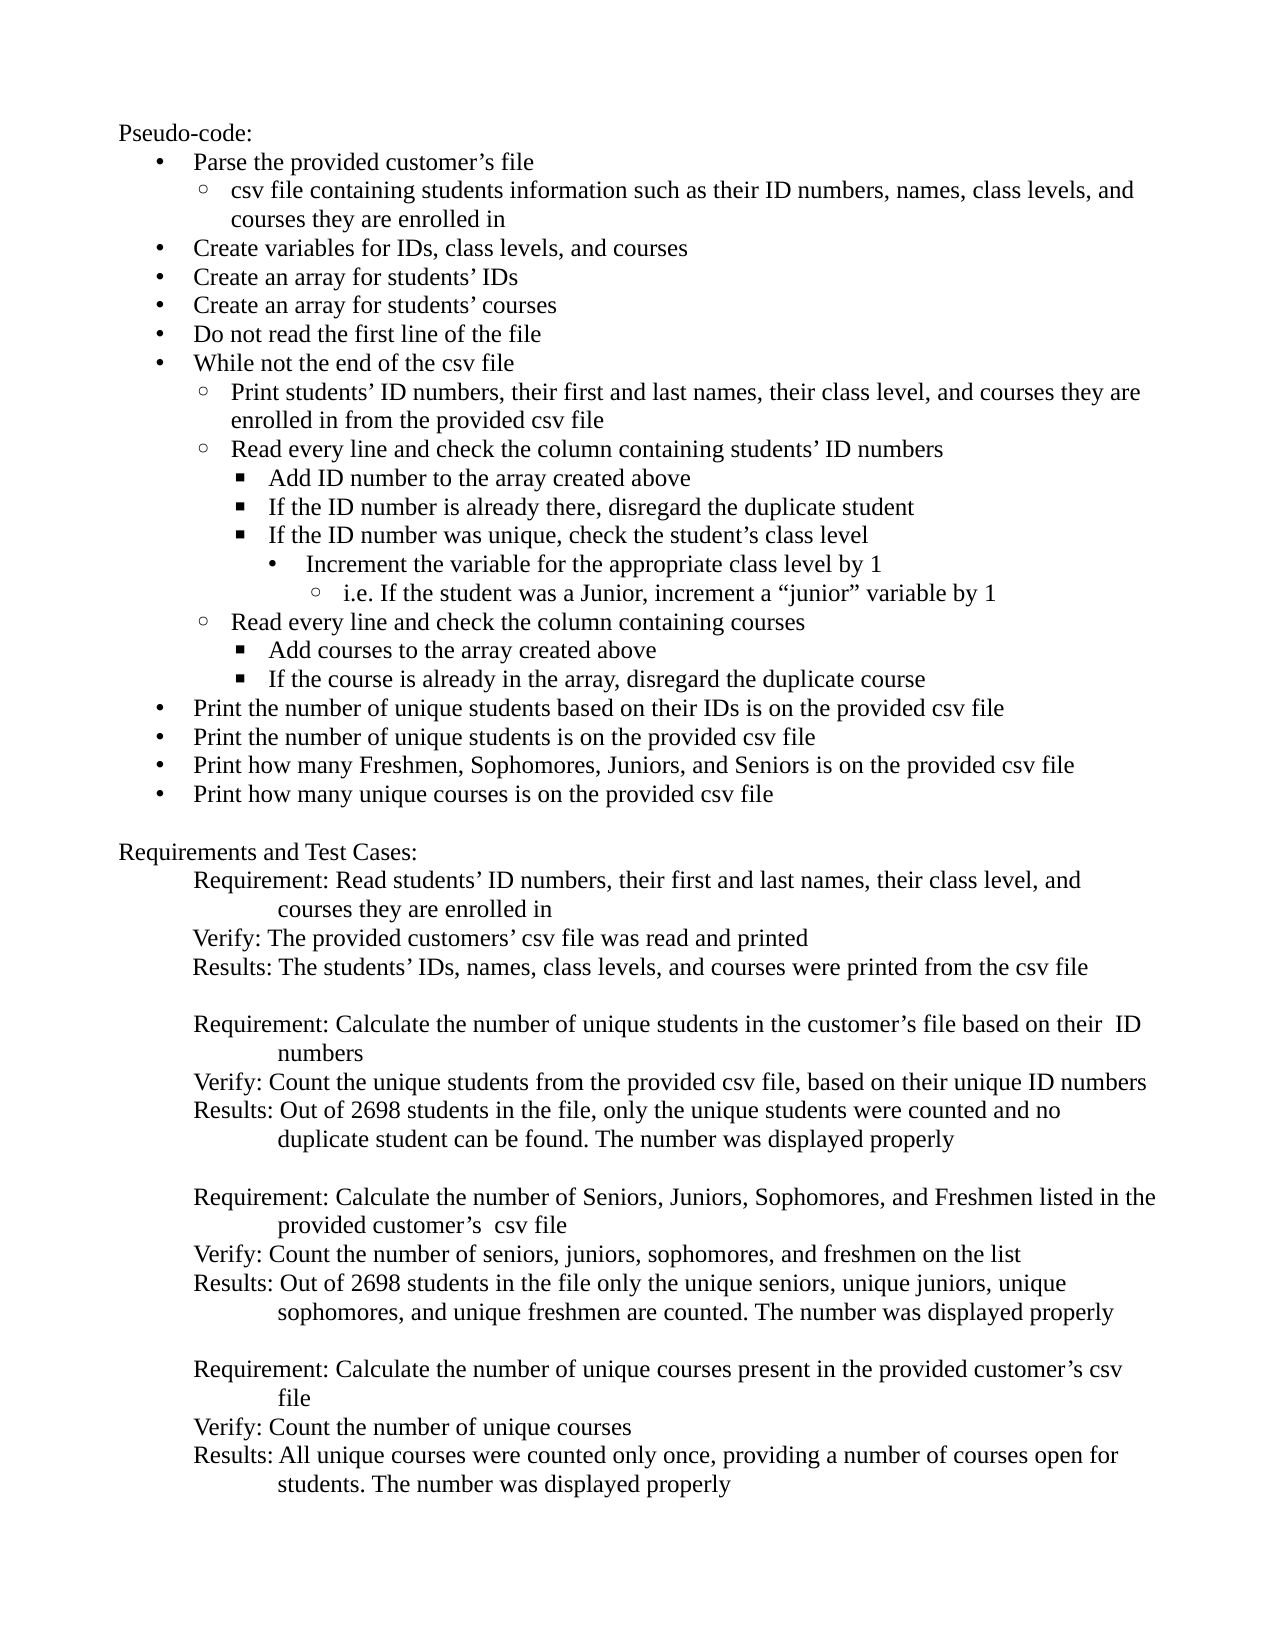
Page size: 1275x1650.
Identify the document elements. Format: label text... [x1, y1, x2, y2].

text Verify: The provided customers’ csv file was read and printed [118, 923, 1157, 952]
list Read every line and check the column containing students’ ID numbers [193, 434, 1157, 463]
text Requirements and Test Cases: [118, 837, 1157, 866]
list Do not read the first line of the file [156, 319, 1157, 348]
text Requirement: Read students’ ID numbers, their first and last names, their class level, and courses they are enrolled in [193, 866, 1157, 923]
text Requirement: Calculate the number of unique students in the customer’s file based on their ID numbers [193, 1009, 1157, 1067]
list Print students’ ID numbers, their first and last names, their class level, and courses they are enrolled in from the provided csv file [193, 377, 1157, 434]
list Create variables for IDs, class levels, and courses [156, 233, 1157, 262]
text Verify: Count the number of unique courses [193, 1412, 1157, 1441]
text Results: The students’ IDs, names, class levels, and courses were printed from the csv file [118, 952, 1157, 981]
list Create an array for students’ courses [156, 291, 1157, 319]
text Verify: Count the number of seniors, juniors, sophomores, and freshmen on the list [193, 1239, 1157, 1268]
list While not the end of the csv file [156, 348, 1157, 377]
list Add ID number to the array created above [231, 463, 1157, 492]
list If the ID number was unique, check the student’s class level [231, 521, 1157, 549]
list Read every line and check the column containing courses [193, 607, 1157, 636]
text Requirement: Calculate the number of Seniors, Juniors, Sophomores, and Freshmen listed in the provided customer’s csv file [193, 1182, 1157, 1239]
list i.e. If the student was a Junior, increment a “junior” variable by 1 [306, 578, 1157, 607]
list Print the number of unique students is on the provided csv file [156, 722, 1157, 751]
list Print how many Freshmen, Sophomores, Juniors, and Seniors is on the provided csv file [156, 751, 1157, 779]
text Results: Out of 2698 students in the file only the unique seniors, unique juniors, unique sophomores, and unique freshmen are counted. The number was displayed properly [193, 1268, 1157, 1326]
list Print the number of unique students based on their IDs is on the provided csv file [156, 693, 1157, 722]
text Results: All unique courses were counted only once, providing a number of courses open for students. The number was displayed properly [193, 1441, 1157, 1498]
list If the ID number is already there, disregard the duplicate student [231, 492, 1157, 521]
text Requirement: Calculate the number of unique courses present in the provided customer’s csv file [193, 1354, 1157, 1412]
text Pseudo-code: [118, 118, 1157, 147]
text Results: Out of 2698 students in the file, only the unique students were counted and no [193, 1096, 1157, 1124]
list Print how many unique courses is on the provided csv file [156, 779, 1157, 808]
list If the course is already in the array, disregard the duplicate course [231, 664, 1157, 693]
list Create an array for students’ IDs [156, 262, 1157, 291]
list csv file containing students information such as their ID numbers, names, class levels, and courses they are enrolled in [193, 176, 1157, 233]
list Add courses to the array created above [231, 636, 1157, 664]
list Increment the variable for the appropriate class level by 1 [268, 549, 1157, 578]
text duplicate student can be found. The number was displayed properly [193, 1124, 1157, 1153]
text Verify: Count the unique students from the provided csv file, based on their unique ID numbers [193, 1067, 1157, 1096]
list Parse the provided customer’s file [156, 147, 1157, 176]
